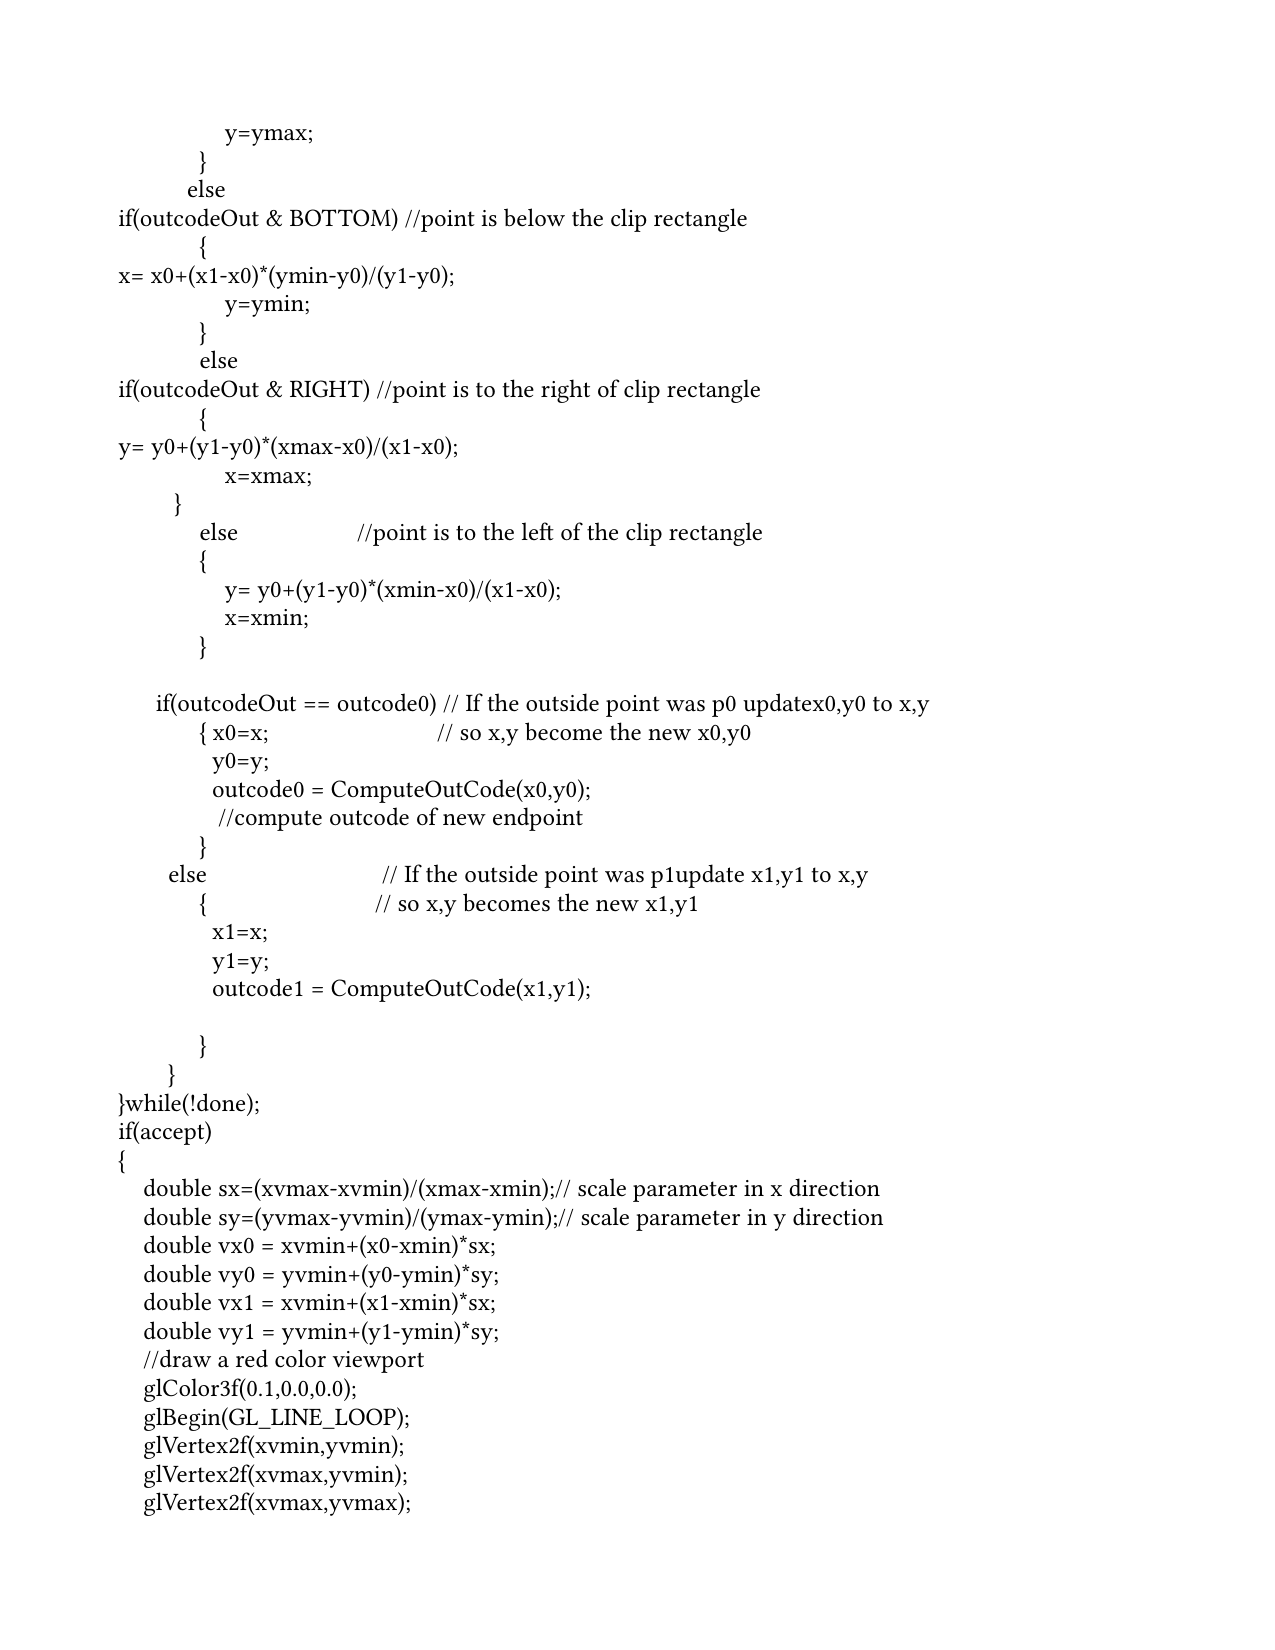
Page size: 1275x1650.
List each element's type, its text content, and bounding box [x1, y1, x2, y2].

text } [118, 632, 1157, 660]
text } [118, 1060, 1157, 1088]
text double vx0 = xvmin+(x0-xmin)*sx; [118, 1231, 1157, 1260]
text { [118, 1146, 1157, 1174]
text y=ymin; [118, 289, 1157, 318]
text } [118, 489, 1157, 518]
text } [118, 318, 1157, 346]
text double sx=(xvmax-xvmin)/(xmax-xmin);// scale parameter in x direction [118, 1174, 1157, 1203]
text //draw a red color viewport [118, 1345, 1157, 1374]
text if(outcodeOut == outcode0) // If the outside point was p0 updatex0,y0 to x,y [118, 689, 1157, 717]
text x1=x; [118, 917, 1157, 946]
text y0=y; [118, 746, 1157, 774]
text x= x0+(x1-x0)*(ymin-y0)/(y1-y0); [118, 261, 1157, 289]
text glVertex2f(xvmin,yvmin); [118, 1431, 1157, 1459]
text y1=y; [118, 946, 1157, 974]
text glBegin(GL_LINE_LOOP); [118, 1402, 1157, 1431]
text } [118, 147, 1157, 175]
text else [118, 346, 1157, 375]
text if(accept) [118, 1117, 1157, 1146]
text y= y0+(y1-y0)*(xmin-x0)/(x1-x0); [118, 575, 1157, 603]
text }while(!done); [118, 1088, 1157, 1117]
text outcode0 = ComputeOutCode(x0,y0); [118, 774, 1157, 803]
text else [118, 175, 1157, 204]
text //compute outcode of new endpoint [118, 803, 1157, 832]
text { // so x,y becomes the new x1,y1 [118, 889, 1157, 917]
text glColor3f(0.1,0.0,0.0); [118, 1374, 1157, 1402]
text double vx1 = xvmin+(x1-xmin)*sx; [118, 1288, 1157, 1317]
text double vy0 = yvmin+(y0-ymin)*sy; [118, 1260, 1157, 1288]
text y= y0+(y1-y0)*(xmax-x0)/(x1-x0); [118, 432, 1157, 461]
text x=xmin; [118, 603, 1157, 632]
text } [118, 1031, 1157, 1060]
text double vy1 = yvmin+(y1-ymin)*sy; [118, 1317, 1157, 1345]
text { x0=x; // so x,y become the new x0,y0 [118, 717, 1157, 746]
text double sy=(yvmax-yvmin)/(ymax-ymin);// scale parameter in y direction [118, 1203, 1157, 1231]
text } [118, 832, 1157, 860]
text { [118, 232, 1157, 261]
text x=xmax; [118, 461, 1157, 489]
text if(outcodeOut & BOTTOM) //point is below the clip rectangle [118, 204, 1157, 232]
text outcode1 = ComputeOutCode(x1,y1); [118, 974, 1157, 1003]
text glVertex2f(xvmax,yvmax); [118, 1488, 1157, 1517]
text else //point is to the left of the clip rectangle [118, 518, 1157, 546]
text { [118, 403, 1157, 432]
text y=ymax; [118, 118, 1157, 147]
text { [118, 546, 1157, 575]
text else // If the outside point was p1update x1,y1 to x,y [118, 860, 1157, 889]
text glVertex2f(xvmax,yvmin); [118, 1459, 1157, 1488]
text if(outcodeOut & RIGHT) //point is to the right of clip rectangle [118, 375, 1157, 403]
